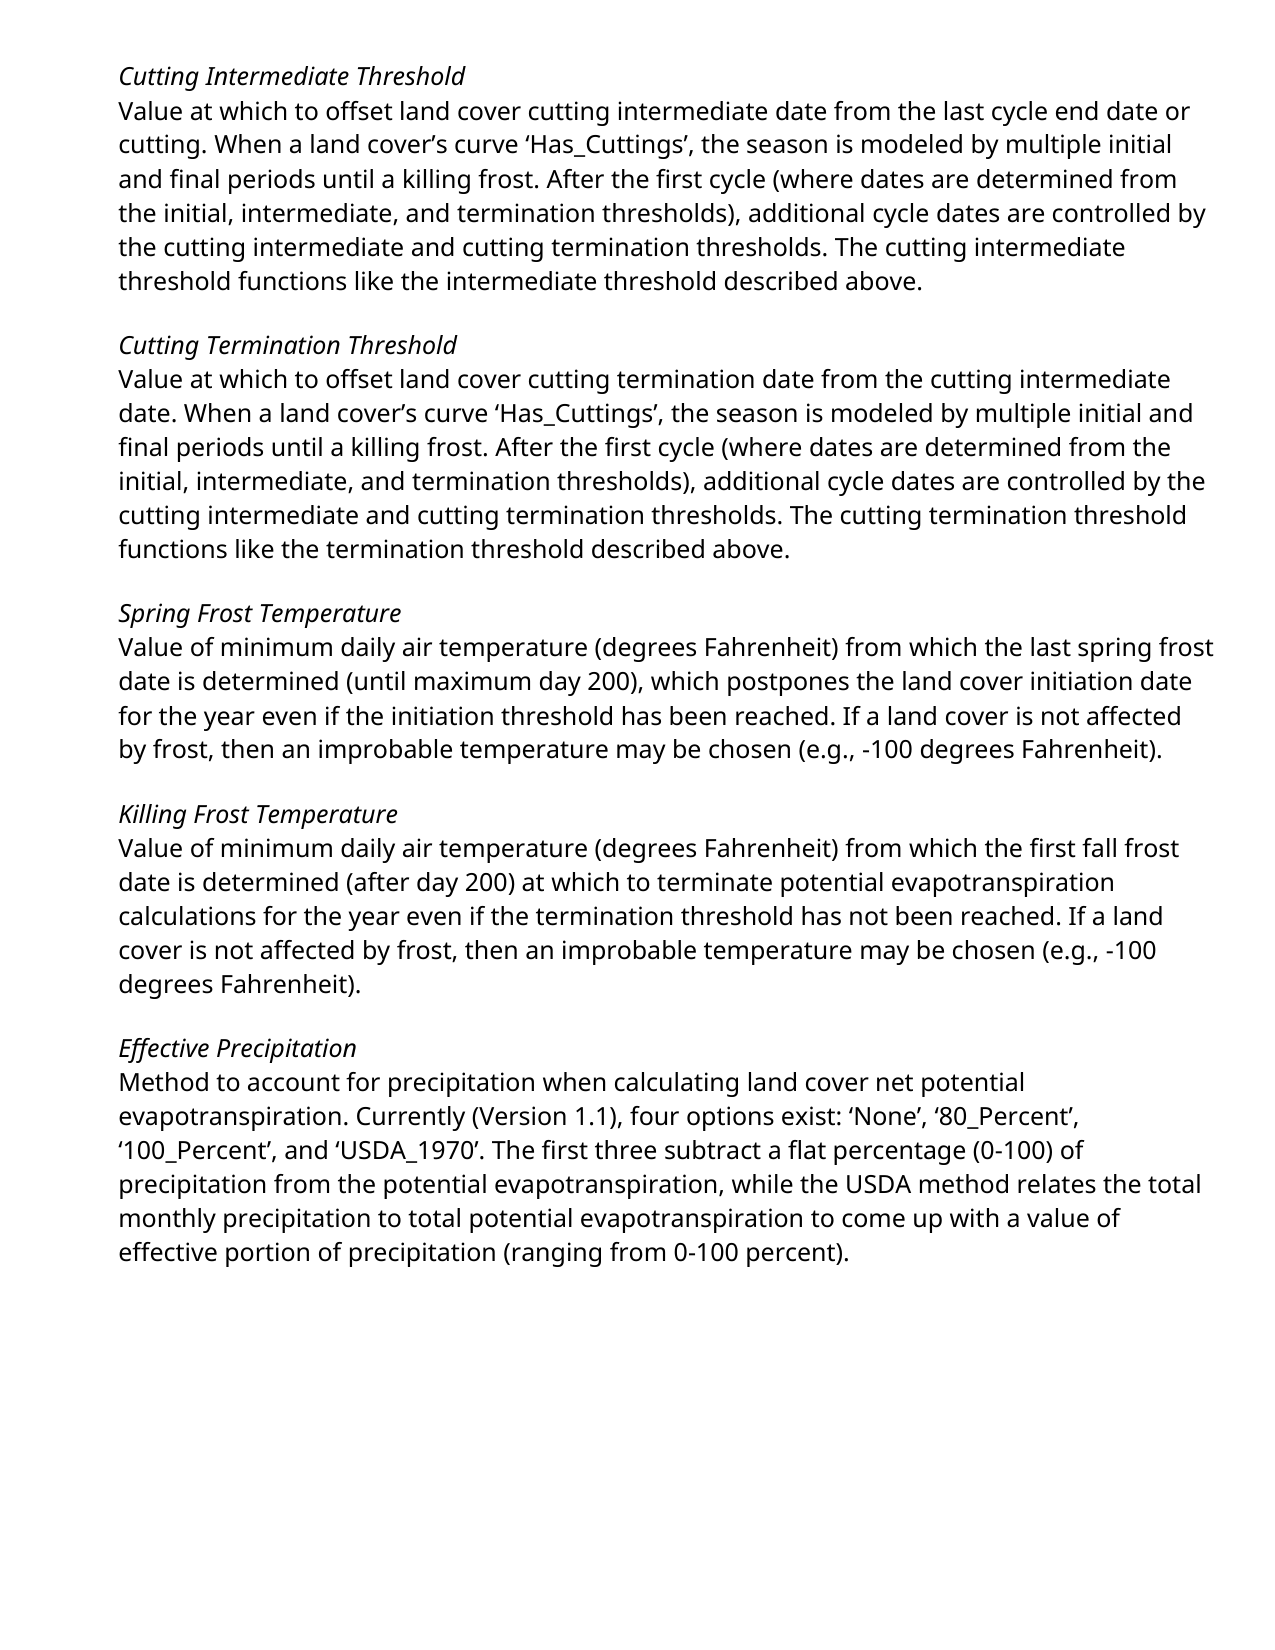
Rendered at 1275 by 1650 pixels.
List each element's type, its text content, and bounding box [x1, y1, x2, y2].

text Spring Frost Temperature Value of minimum daily air temperature (degrees Fahrenheit) from which the last spring frost date is determined (until maximum day 200), which postpones the land cover initiation date for the year even if the initiation threshold has been reached. If a land cover is not affected by frost, then an improbable temperature may be chosen (e.g., -100 degrees Fahrenheit). [118, 596, 1216, 766]
text Cutting Termination Threshold Value at which to offset land cover cutting termination date from the cutting intermediate date. When a land cover’s curve ‘Has_Cuttings’, the season is modeled by multiple initial and final periods until a killing frost. After the first cycle (where dates are determined from the initial, intermediate, and termination thresholds), additional cycle dates are controlled by the cutting intermediate and cutting termination thresholds. The cutting termination threshold functions like the termination threshold described above. [118, 327, 1216, 566]
text Cutting Intermediate Threshold Value at which to offset land cover cutting intermediate date from the last cycle end date or cutting. When a land cover’s curve ‘Has_Cuttings’, the season is modeled by multiple initial and final periods until a killing frost. After the first cycle (where dates are determined from the initial, intermediate, and termination thresholds), additional cycle dates are controlled by the cutting intermediate and cutting termination thresholds. The cutting intermediate threshold functions like the intermediate threshold described above. [118, 59, 1216, 297]
text Killing Frost Temperature Value of minimum daily air temperature (degrees Fahrenheit) from which the first fall frost date is determined (after day 200) at which to terminate potential evapotranspiration calculations for the year even if the termination threshold has not been reached. If a land cover is not affected by frost, then an improbable temperature may be chosen (e.g., -100 degrees Fahrenheit). [118, 796, 1216, 1001]
text Effective Precipitation Method to account for precipitation when calculating land cover net potential evapotranspiration. Currently (Version 1.1), four options exist: ‘None’, ‘80_Percent’, ‘100_Percent’, and ‘USDA_1970’. The first three subtract a flat percentage (0-100) of precipitation from the potential evapotranspiration, while the USDA method relates the total monthly precipitation to total potential evapotranspiration to come up with a value of effective portion of precipitation (ranging from 0-100 percent). [118, 1031, 1216, 1269]
